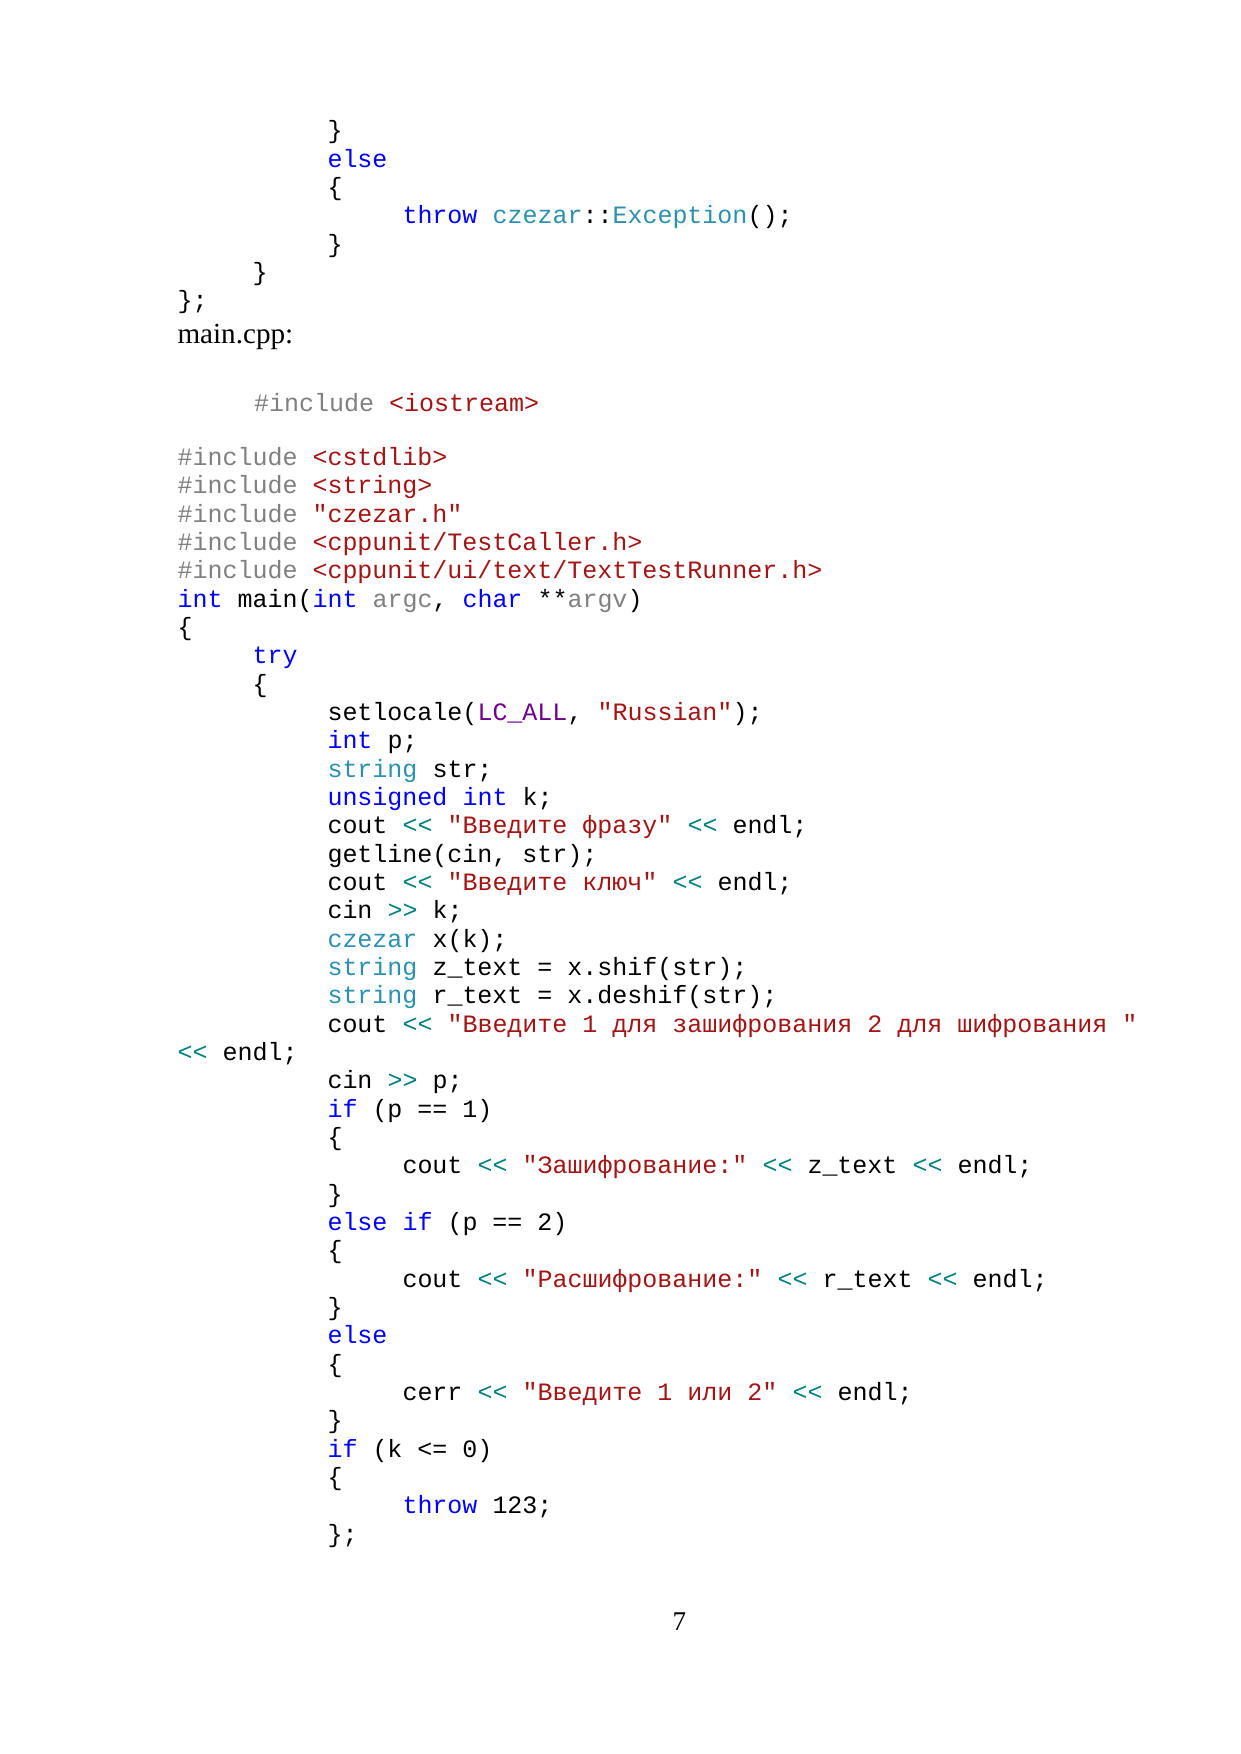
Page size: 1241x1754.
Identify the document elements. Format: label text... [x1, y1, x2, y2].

text else [177, 146, 1181, 175]
text #include <cstdlib> [177, 444, 1181, 473]
text czezar x(k); [177, 926, 1181, 954]
text }; [177, 1521, 1181, 1549]
text { [177, 671, 1181, 699]
text string str; [177, 756, 1181, 784]
text if (p == 1) [177, 1096, 1181, 1124]
text } [177, 1408, 1181, 1436]
text } [177, 1181, 1181, 1209]
text throw 123; [177, 1493, 1181, 1521]
text #include <cppunit/ui/text/TextTestRunner.h> [177, 558, 1181, 586]
text setlocale(LC_ALL, "Russian"); [177, 699, 1181, 728]
text throw czezar::Exception(); [177, 203, 1181, 231]
text #include <string> [177, 473, 1181, 501]
text cout << "Зашифрование:" << z_text << endl; [177, 1153, 1181, 1181]
text unsigned int k; [177, 784, 1181, 813]
text cin >> k; [177, 898, 1181, 926]
text int p; [177, 728, 1181, 756]
text } [177, 1294, 1181, 1323]
text { [177, 614, 1181, 643]
text else [177, 1323, 1181, 1351]
text cerr << "Введите 1 или 2" << endl; [177, 1379, 1181, 1408]
text #include <iostream> [177, 390, 1181, 418]
text cin >> p; [177, 1068, 1181, 1096]
text #include "czezar.h" [177, 501, 1181, 529]
text cout << "Расшифрование:" << r_text << endl; [177, 1266, 1181, 1294]
text { [177, 175, 1181, 203]
text try [177, 643, 1181, 671]
text { [177, 1351, 1181, 1379]
text cout << "Введите ключ" << endl; [177, 869, 1181, 898]
text getline(cin, str); [177, 841, 1181, 869]
text main.cpp: [177, 316, 1181, 350]
text #include <cppunit/TestCaller.h> [177, 529, 1181, 558]
text { [177, 1124, 1181, 1153]
text int main(int argc, char **argv) [177, 586, 1181, 614]
text cout << "Введите фразу" << endl; [177, 813, 1181, 841]
text } [177, 118, 1181, 146]
text } [177, 260, 1181, 288]
text if (k <= 0) [177, 1436, 1181, 1464]
text string r_text = x.deshif(str); [177, 983, 1181, 1011]
text } [177, 231, 1181, 260]
text else if (p == 2) [177, 1209, 1181, 1238]
text }; [177, 288, 1181, 316]
text { [177, 1238, 1181, 1266]
text { [177, 1464, 1181, 1493]
text string z_text = x.shif(str); [177, 954, 1181, 983]
text cout << "Введите 1 для зашифрования 2 для шифрования " << endl; [177, 1011, 1181, 1068]
